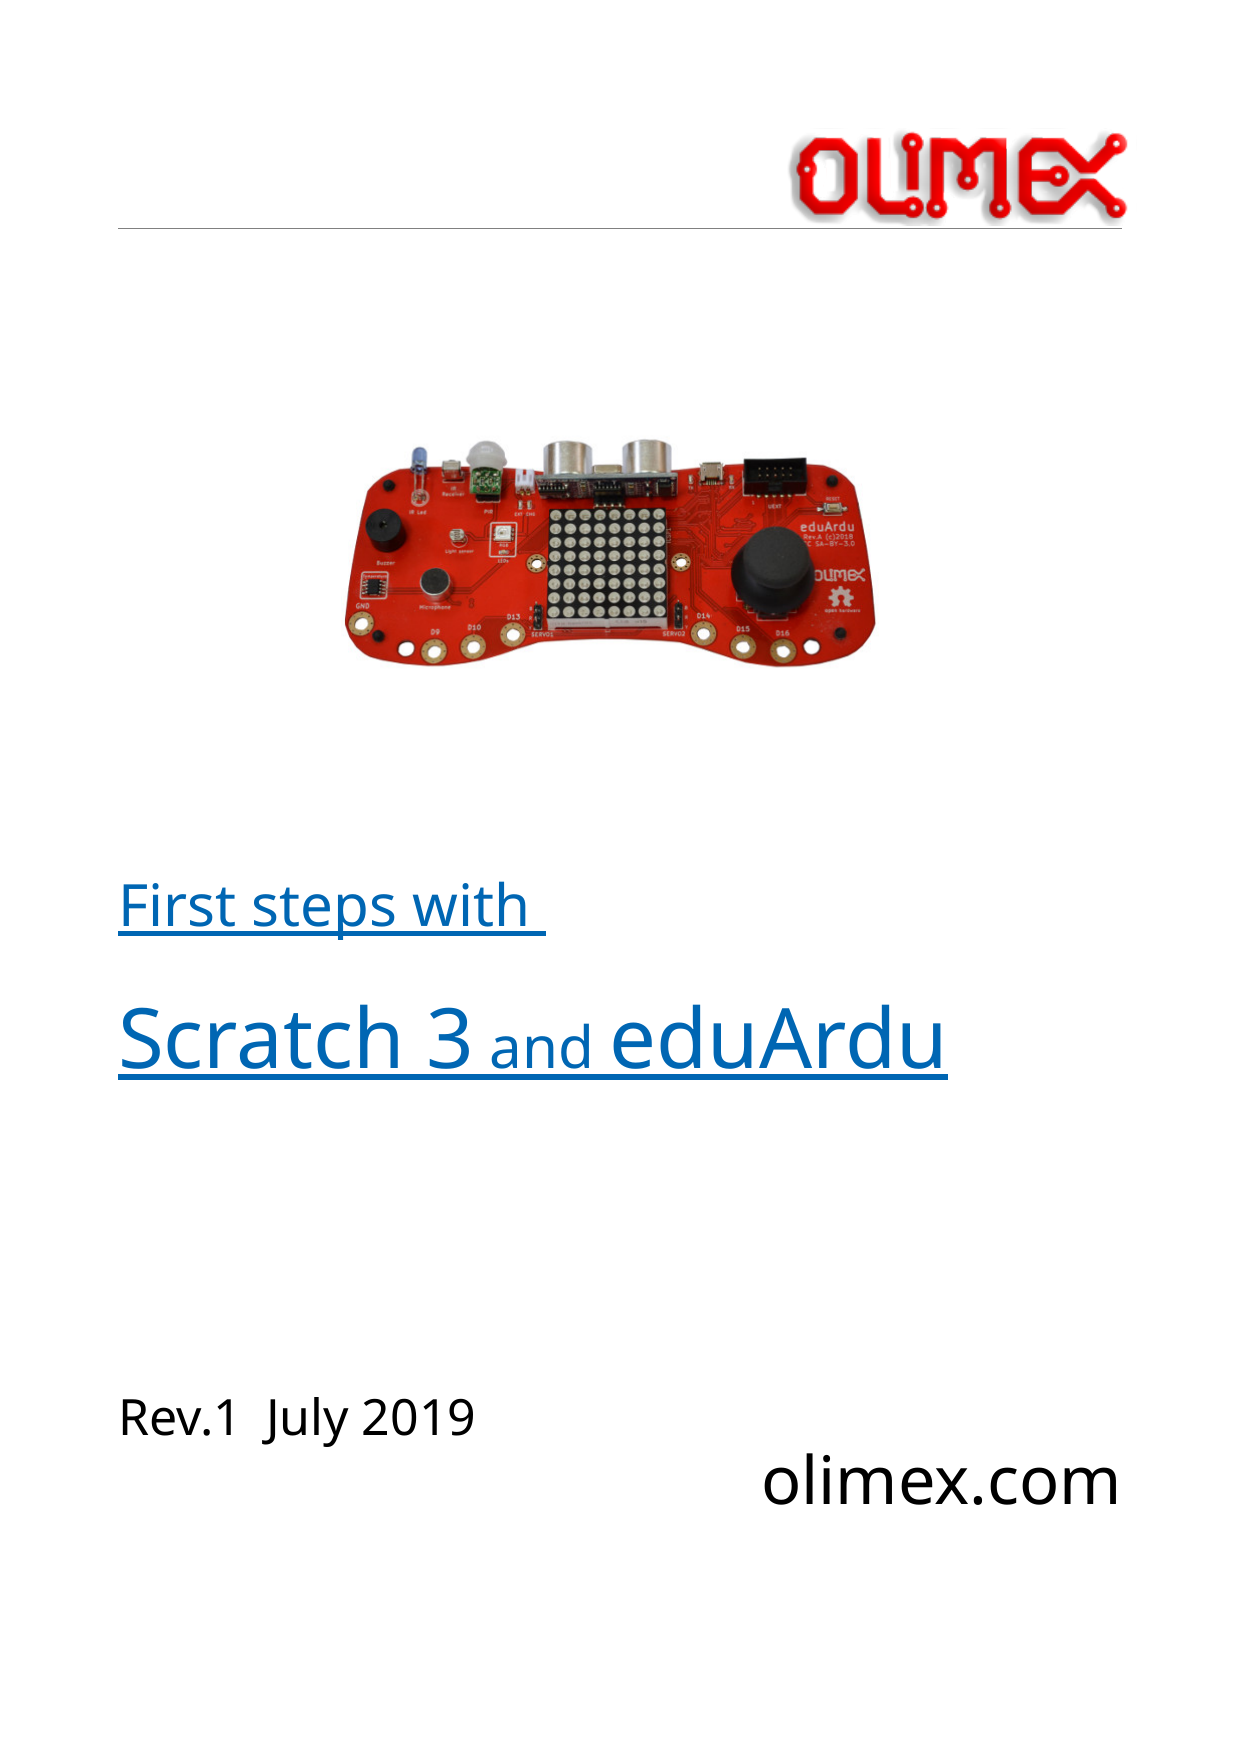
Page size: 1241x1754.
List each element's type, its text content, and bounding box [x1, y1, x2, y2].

text Rev.1 July 2019 [118, 1381, 1122, 1449]
picture [341, 283, 883, 825]
text olimex.com [118, 1449, 1122, 1518]
text Scratch 3 and eduArdu [118, 967, 1122, 1093]
picture [775, 124, 1150, 226]
text First steps with [118, 825, 1122, 952]
